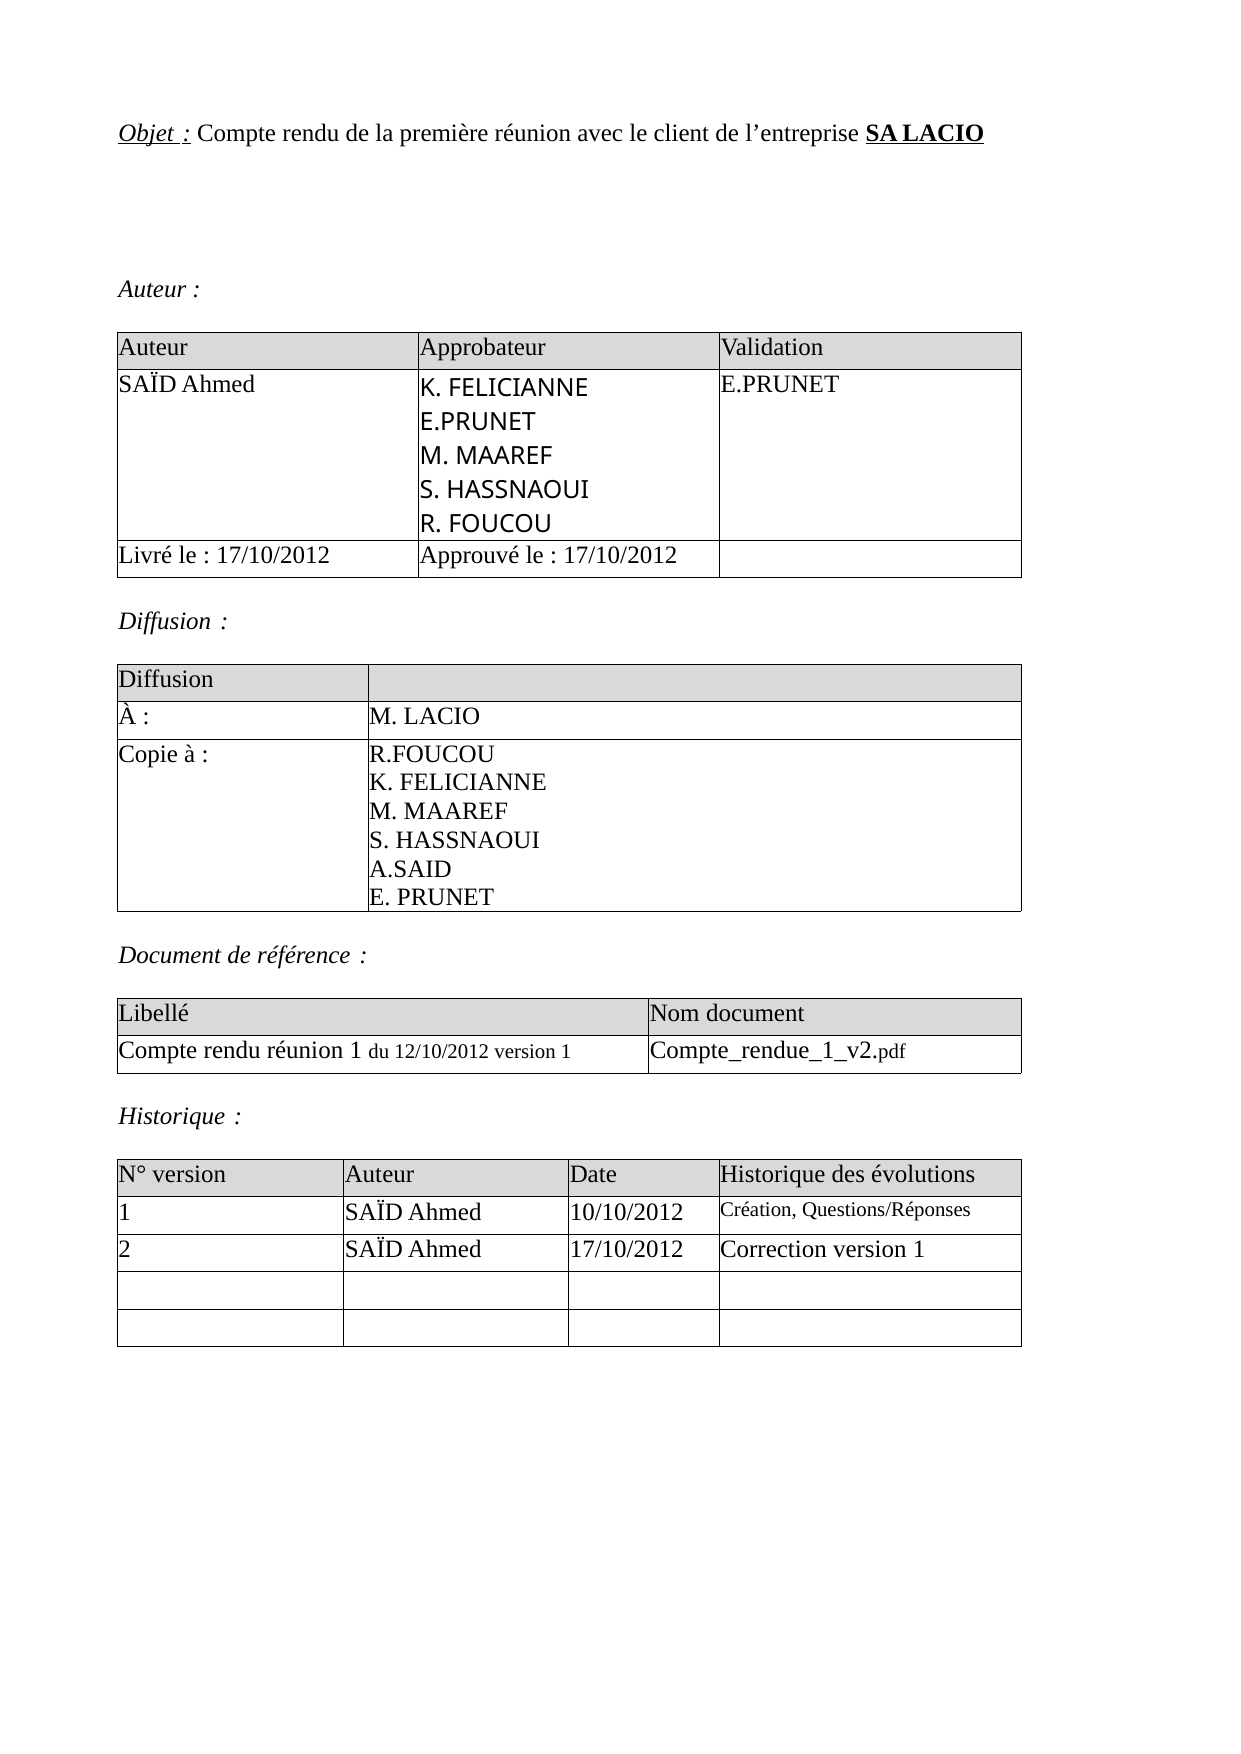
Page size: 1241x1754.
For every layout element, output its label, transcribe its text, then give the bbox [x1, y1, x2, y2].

table_cell [720, 1310, 1021, 1346]
table_header Validation [720, 333, 1021, 369]
table_cell [344, 1272, 568, 1309]
table_header [369, 665, 1021, 701]
table_cell [344, 1310, 568, 1346]
table_cell Approuvé le : 17/10/2012 [419, 541, 719, 577]
table_cell [569, 1272, 719, 1309]
table_header Nom document [649, 999, 1021, 1035]
table_cell 1 [118, 1197, 343, 1234]
table_cell [720, 1272, 1021, 1309]
table_cell À : [118, 702, 368, 739]
table_header Auteur [118, 333, 418, 369]
table_cell [569, 1310, 719, 1346]
table_cell SAÏD Ahmed [344, 1235, 568, 1271]
table_cell Livré le : 17/10/2012 [118, 541, 418, 577]
table_cell E.PRUNET [720, 370, 1021, 540]
table_cell Création, Questions/Réponses [720, 1197, 1021, 1234]
text Auteur : [118, 274, 1122, 303]
table_header Historique des évolutions [720, 1160, 1021, 1196]
table_cell [118, 1310, 343, 1346]
table_cell 10/10/2012 [569, 1197, 719, 1234]
table_header N° version [118, 1160, 343, 1196]
table_header Auteur [344, 1160, 568, 1196]
table_cell M. LACIO [369, 702, 1021, 739]
table_cell Compte rendu réunion 1 du 12/10/2012 version 1 [118, 1036, 648, 1073]
table_cell 17/10/2012 [569, 1235, 719, 1271]
table_cell Correction version 1 [720, 1235, 1021, 1271]
table_cell Compte_rendue_1_v2.pdf [649, 1036, 1021, 1073]
table_cell SAÏD Ahmed [118, 370, 418, 540]
table_cell Copie à : [118, 740, 368, 911]
table_cell [720, 541, 1021, 577]
table_header Libellé [118, 999, 648, 1035]
table_header Diffusion [118, 665, 368, 701]
text Objet : Compte rendu de la première réunion avec le client de l’entreprise SA LACIO [118, 118, 1122, 147]
table_cell [118, 1272, 343, 1309]
table_cell SAÏD Ahmed [344, 1197, 568, 1234]
table_cell 2 [118, 1235, 343, 1271]
text Document de référence : [118, 940, 1122, 969]
table_cell R.FOUCOU K. FELICIANNE M. MAAREF S. HASSNAOUI A.SAID E. PRUNET [369, 740, 1021, 911]
text Historique : [118, 1101, 1122, 1130]
table_cell K. FELICIANNE E.PRUNET M. MAAREF S. HASSNAOUI R. FOUCOU [419, 370, 719, 540]
table_header Date [569, 1160, 719, 1196]
table_header Approbateur [419, 333, 719, 369]
text Diffusion : [118, 606, 1122, 635]
